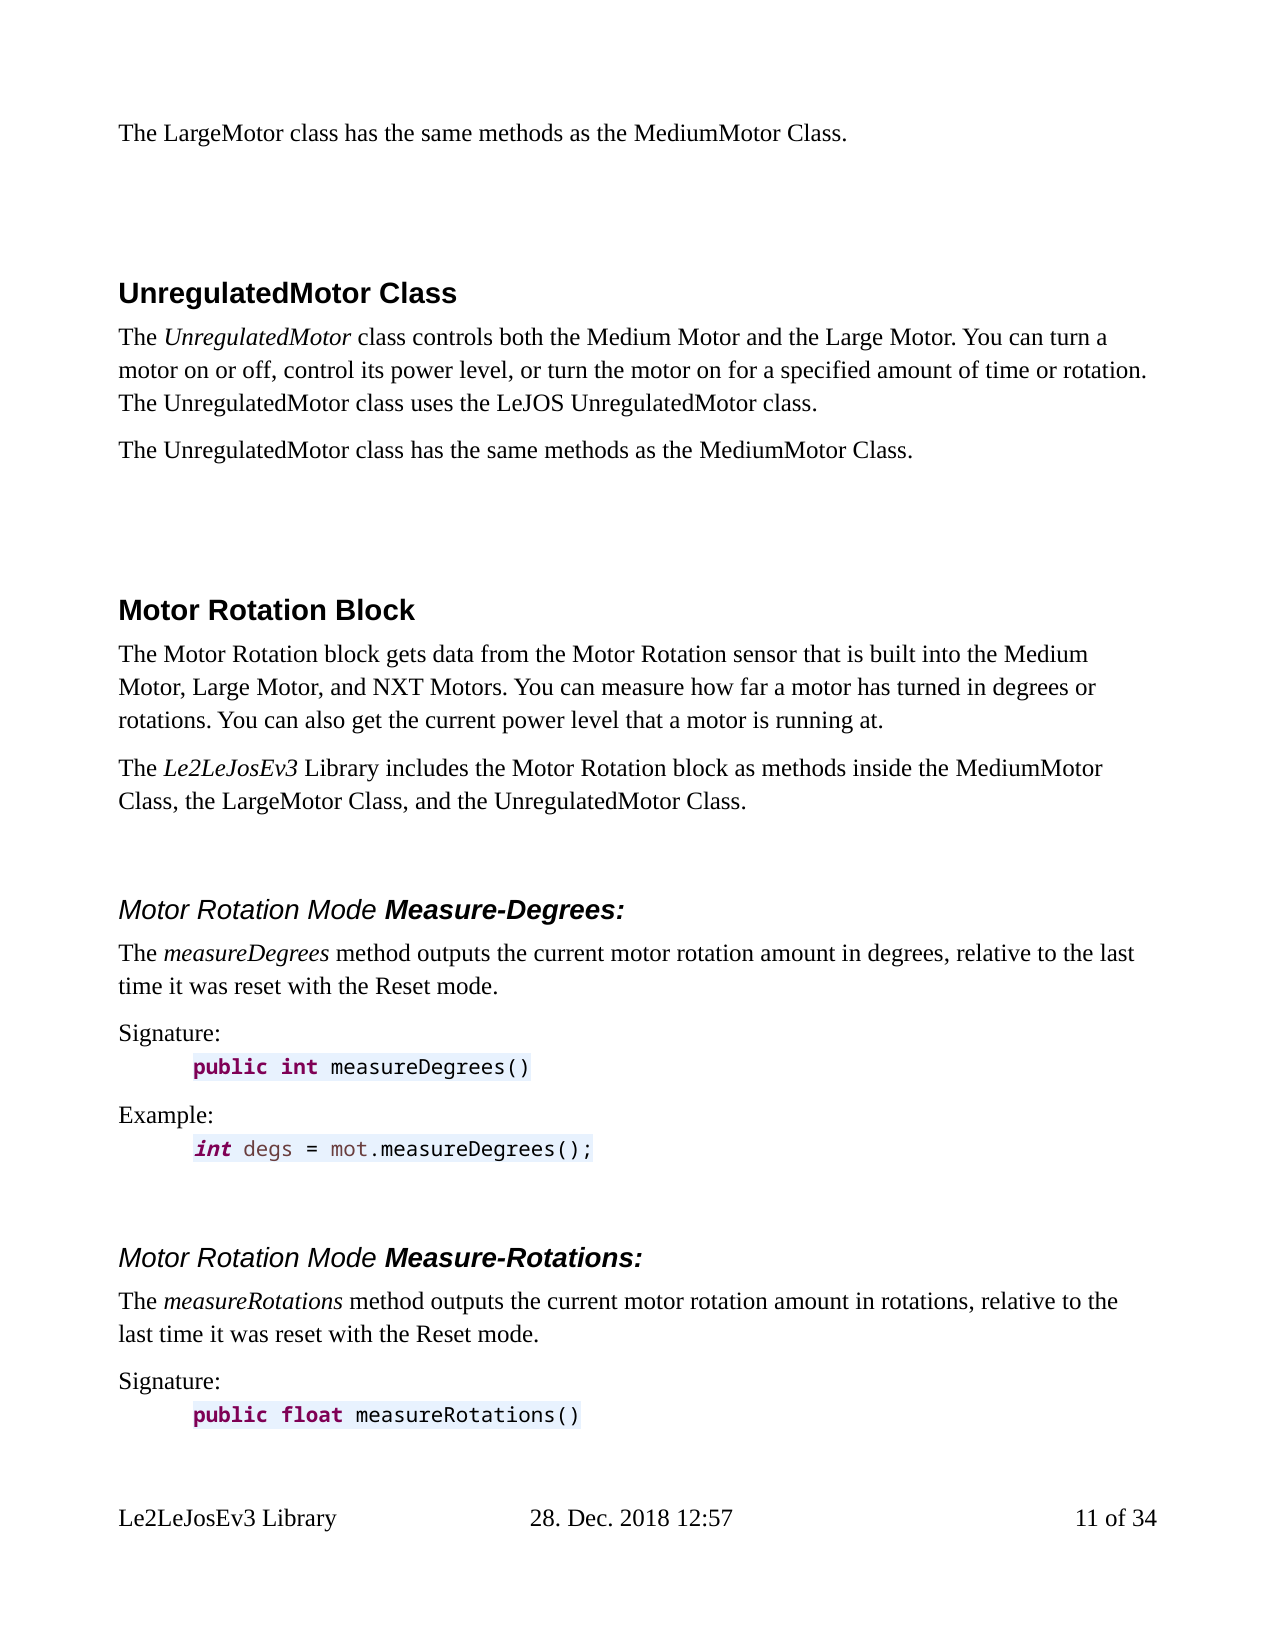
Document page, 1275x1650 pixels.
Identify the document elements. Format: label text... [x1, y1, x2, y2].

text The measureRotations method outputs the current motor rotation amount in rotations, relative to the last time it was reset with the Reset mode. [118, 1286, 1157, 1348]
subtitle UnregulatedMotor Class [118, 276, 1157, 309]
text The LargeMotor class has the same methods as the MediumMotor Class. [118, 118, 1157, 147]
text The Motor Rotation block gets data from the Motor Rotation sensor that is built into the Medium Motor, Large Motor, and NXT Motors. You can measure how far a motor has turned in degrees or rotations. You can also get the current power level that a motor is running at. [118, 639, 1157, 734]
text Example: int degs = mot.measureDegrees(); [118, 1100, 1157, 1162]
text The Le2LeJosEv3 Library includes the Motor Rotation block as methods inside the MediumMotor Class, the LargeMotor Class, and the UnregulatedMotor Class. [118, 753, 1157, 814]
subtitle Motor Rotation Mode Measure-Rotations: [118, 1241, 1157, 1273]
subtitle Motor Rotation Block [118, 593, 1157, 627]
text The UnregulatedMotor class controls both the Medium Motor and the Large Motor. You can turn a motor on or off, control its power level, or turn the motor on for a specified amount of time or rotation. The UnregulatedMotor class uses the LeJOS UnregulatedMotor class. [118, 322, 1157, 417]
subtitle Motor Rotation Mode Measure-Degrees: [118, 893, 1157, 925]
text Signature: public float measureRotations() [118, 1366, 1157, 1429]
text The measureDegrees method outputs the current motor rotation amount in degrees, relative to the last time it was reset with the Reset mode. [118, 938, 1157, 999]
text Signature: public int measureDegrees() [118, 1018, 1157, 1081]
text The UnregulatedMotor class has the same methods as the MediumMotor Class. [118, 435, 1157, 464]
